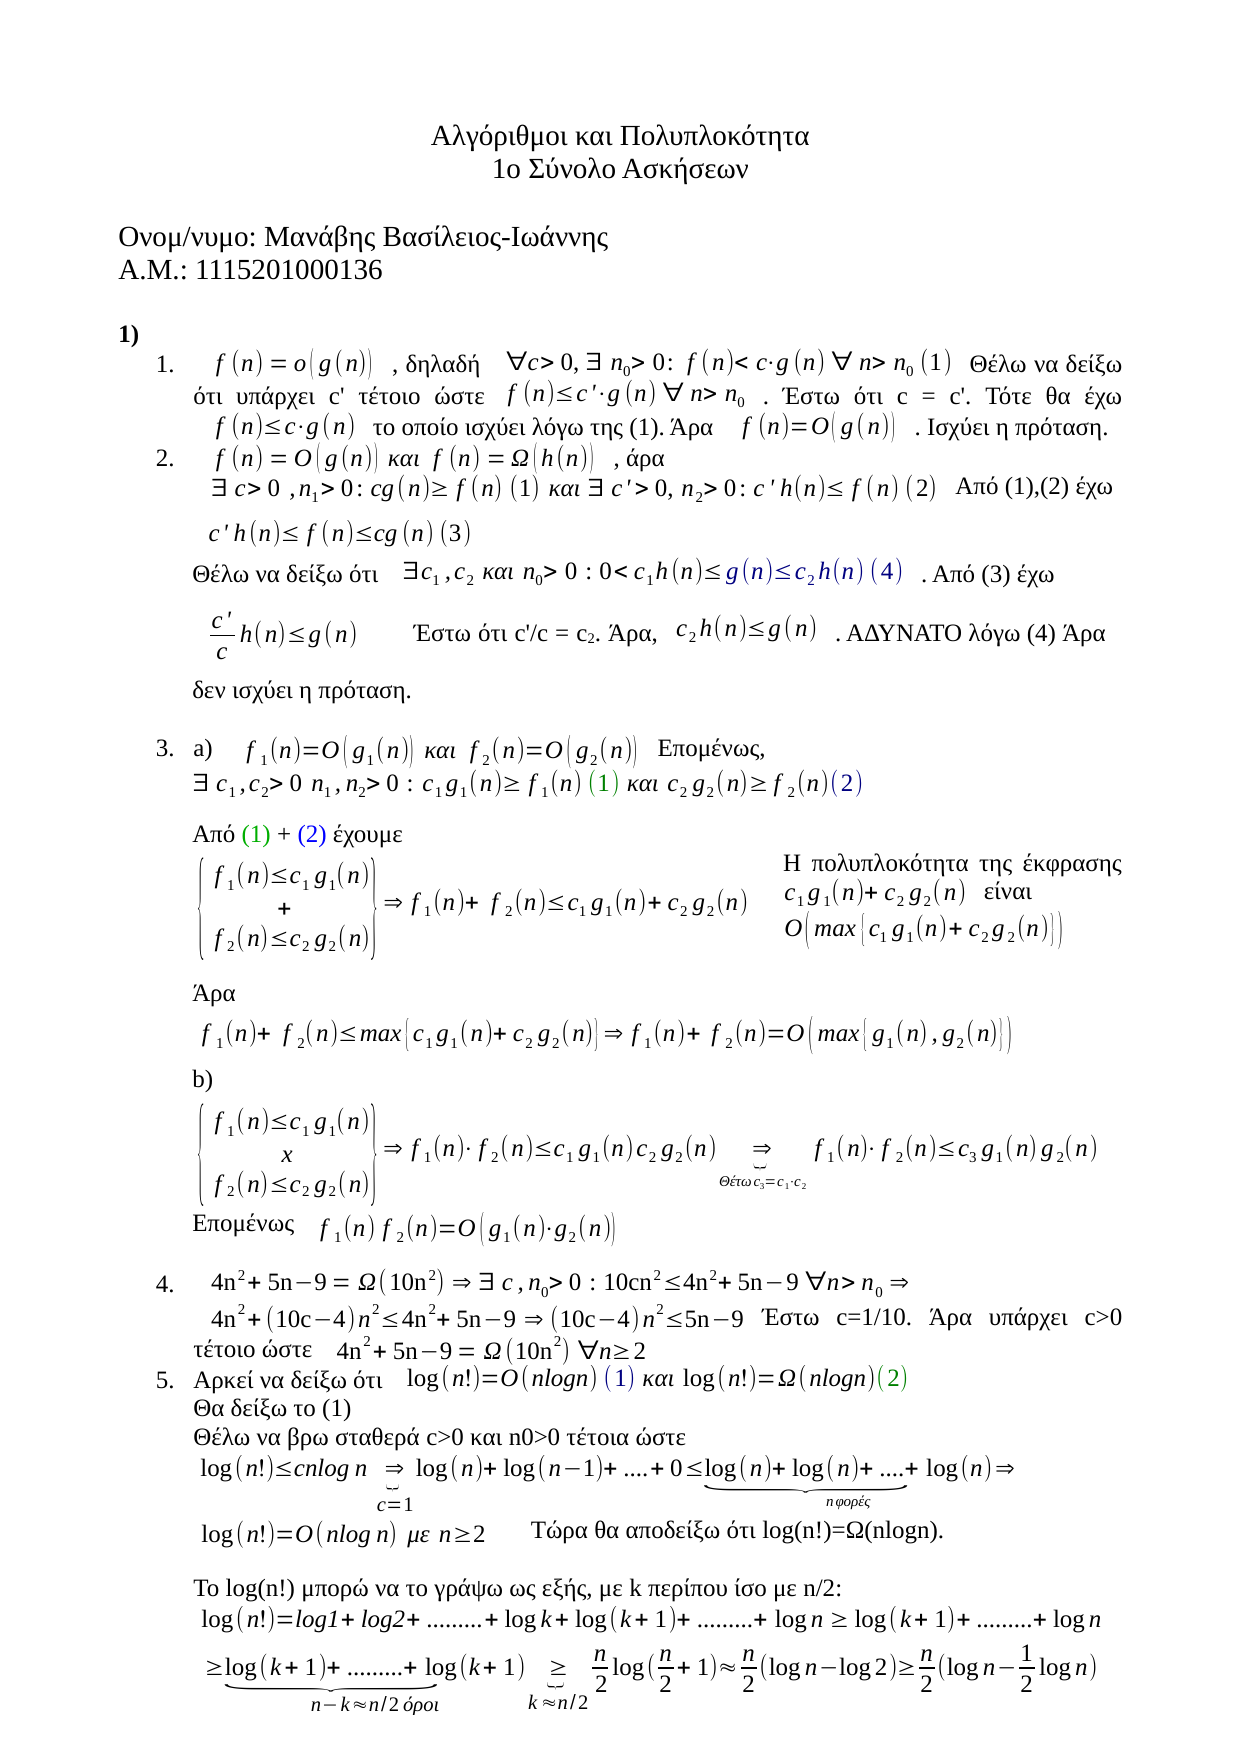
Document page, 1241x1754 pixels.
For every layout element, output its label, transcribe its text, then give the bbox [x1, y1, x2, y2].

text Από (1),(2) έχω [118, 471, 1122, 500]
list Θα δείξω το (1) [156, 1393, 1122, 1422]
text Ονομ/νυμο: Μανάβης Βασίλειος-Ιωάννης [118, 219, 1122, 252]
text δεν ισχύει η πρόταση. [118, 675, 1122, 704]
list Αρκεί να δείξω ότι [156, 1365, 1122, 1393]
list Τώρα θα αποδείξω ότι log(n!)=Ω(nlogn). [493, 1451, 1122, 1544]
text Αλγόριθμοι και Πολυπλοκότητα [118, 118, 1122, 152]
list , δηλαδή Θέλω να δείξω ότι υπάρχει c' τέτοιο ώστε. Έστω ότι c = c'. Τότε θα έχω το οποίο ισχύει λόγω της (1). Άρα . Ισχύει η πρόταση. [156, 348, 1122, 443]
text Θέλω να δείξω ότι . Από (3) έχω [118, 558, 1122, 589]
text Α.Μ.: 1115201000136 [118, 252, 1122, 286]
text Από (1) + (2) έχουμε [118, 819, 1122, 848]
list Θέλω να βρω σταθερά c>0 και n0>0 τέτοια ώστε [156, 1422, 1122, 1451]
text 1ο Σύνολο Ασκήσεων [118, 152, 1122, 185]
list , άρα [156, 443, 1122, 471]
text Η πολυπλοκότητα της έκφρασηςείναι [118, 848, 1122, 949]
list a)Επομένως, [156, 733, 1122, 761]
text Άρα [118, 978, 1122, 1007]
text Έστω ότι c'/c = c2. Άρα, . ΑΔΥΝΑΤΟ λόγω (4) Άρα [118, 618, 1122, 646]
list Έστω c=1/10. Άρα υπάρχει c>0 τέτοιο ώστε [156, 1301, 1122, 1365]
text b) [118, 1064, 1122, 1093]
text Επομένως [118, 1208, 1122, 1237]
list Το log(n!) μπορώ να το γράψω ως εξής, με k περίπου ίσο με n/2: [156, 1573, 1122, 1602]
text 1) [118, 319, 1122, 348]
